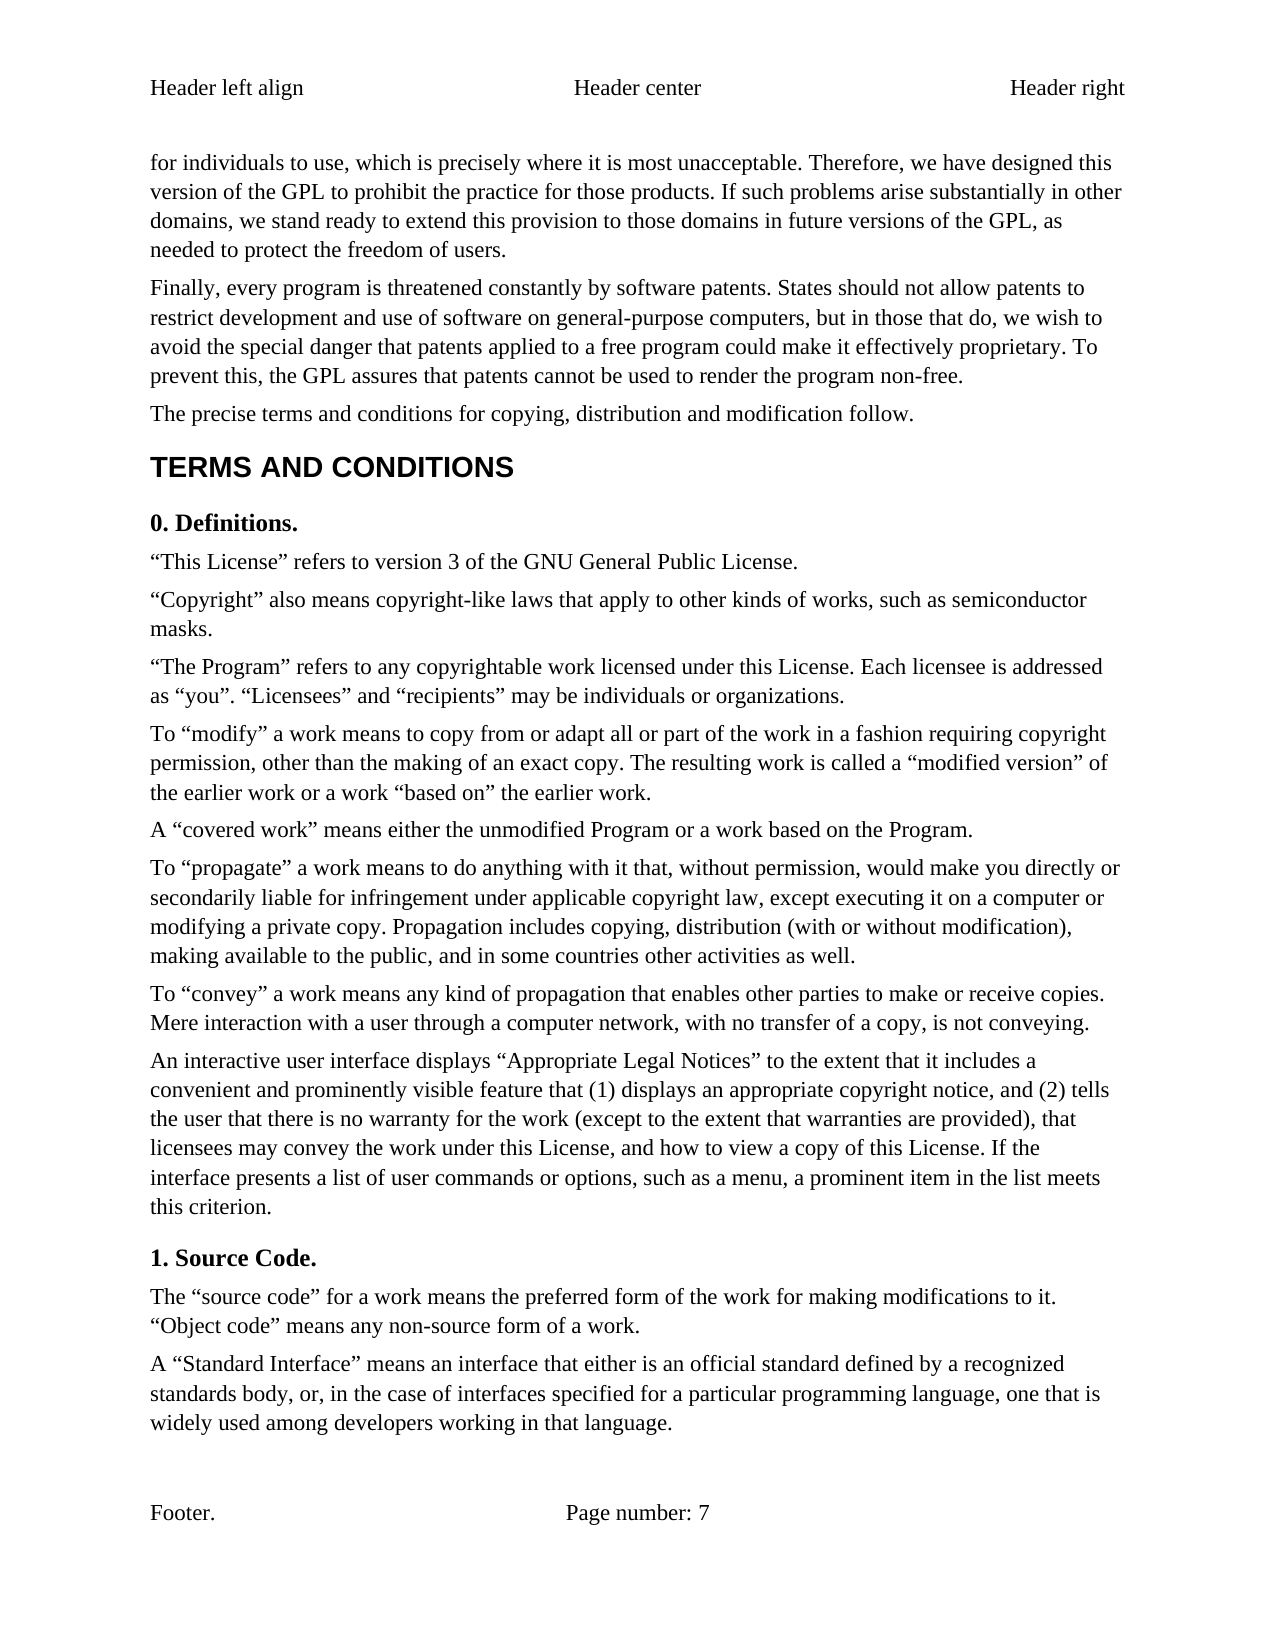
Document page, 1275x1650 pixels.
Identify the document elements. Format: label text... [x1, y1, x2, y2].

text The “source code” for a work means the preferred form of the work for making modifications to it. “Object code” means any non-source form of a work. [150, 1284, 1125, 1339]
text A “covered work” means either the unmodified Program or a work based on the Program. [150, 817, 1125, 843]
text Finally, every program is threatened constantly by software patents. States should not allow patents to restrict development and use of software on general-purpose computers, but in those that do, we wish to avoid the special danger that patents applied to a free program could make it effectively proprietary. To prevent this, the GPL assures that patents cannot be used to render the program non-free. [150, 275, 1125, 388]
text for individuals to use, which is precisely where it is most unacceptable. Therefore, we have designed this version of the GPL to prohibit the practice for those products. If such problems arise substantially in other domains, we stand ready to extend this provision to those domains in future versions of the GPL, as needed to protect the freedom of users. [150, 150, 1125, 263]
text To “convey” a work means any kind of propagation that enables other parties to make or receive copies. Mere interaction with a user through a computer network, with no transfer of a copy, is not conveying. [150, 981, 1125, 1035]
text A “Standard Interface” means an interface that either is an official standard defined by a recognized standards body, or, in the case of interfaces specified for a particular programming language, one that is widely used among developers working in that language. [150, 1351, 1125, 1435]
text To “propagate” a work means to do anything with it that, without permission, would make you directly or secondarily liable for infringement under applicable copyright law, except executing it on a computer or modifying a private copy. Propagation includes copying, distribution (with or without modification), making available to the public, and in some countries other activities as well. [150, 855, 1125, 968]
text “The Program” refers to any copyrightable work licensed under this License. Each licensee is addressed as “you”. “Licensees” and “recipients” may be individuals or organizations. [150, 654, 1125, 709]
text “This License” refers to version 3 of the GNU General Public License. [150, 549, 1125, 574]
text The precise terms and conditions for copying, distribution and modification follow. [150, 401, 1125, 426]
text “Copyright” also means copyright-like laws that apply to other kinds of works, such as semiconductor masks. [150, 587, 1125, 642]
text To “modify” a work means to copy from or adapt all or part of the work in a fashion requiring copyright permission, other than the making of an exact copy. The resulting work is called a “modified version” of the earlier work or a work “based on” the earlier work. [150, 721, 1125, 805]
subtitle TERMS AND CONDITIONS [150, 451, 1125, 484]
subtitle 1. Source Code. [150, 1244, 1125, 1272]
subtitle 0. Definitions. [150, 509, 1125, 537]
text An interactive user interface displays “Appropriate Legal Notices” to the extent that it includes a convenient and prominently visible feature that (1) displays an appropriate copyright notice, and (2) tells the user that there is no warranty for the work (except to the extent that warranties are provided), that licensees may convey the work under this License, and how to view a copy of this License. If the interface presents a list of user commands or options, such as a menu, a prominent item in the list meets this criterion. [150, 1048, 1125, 1219]
